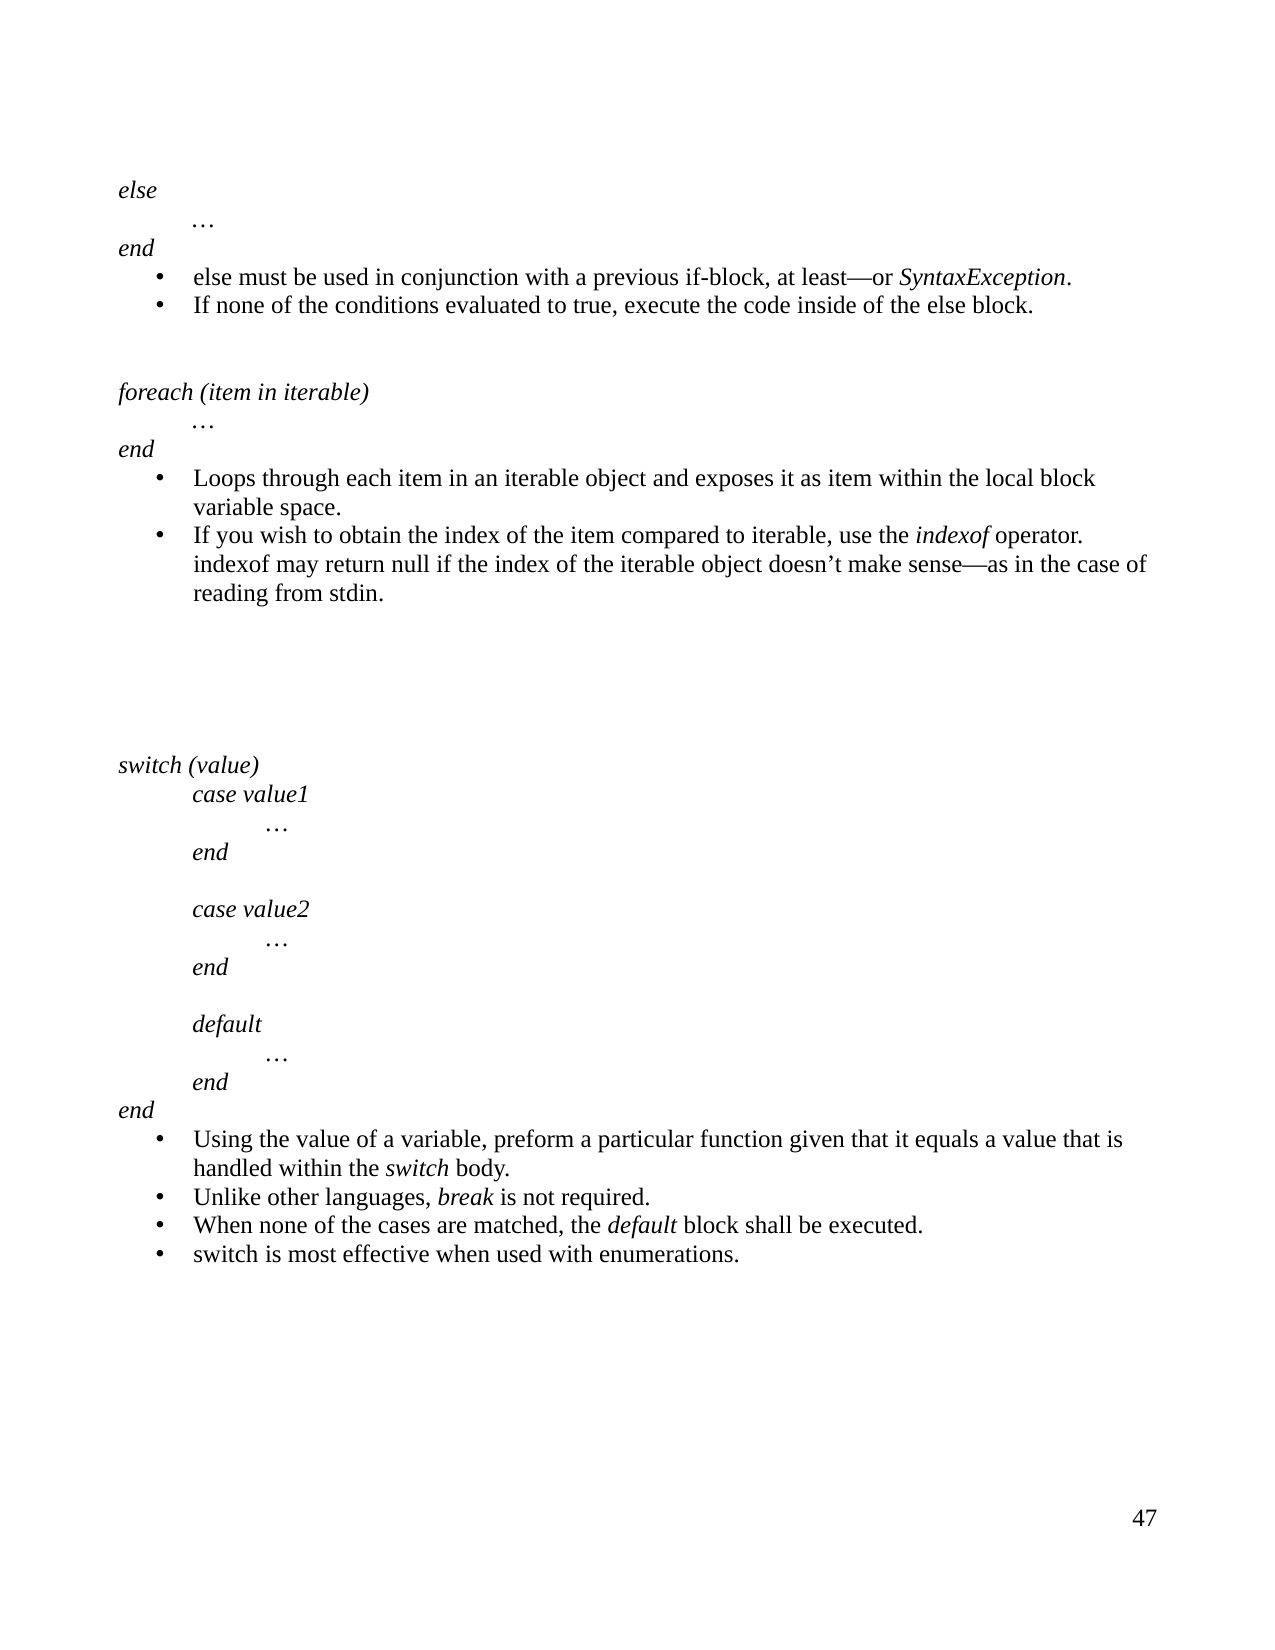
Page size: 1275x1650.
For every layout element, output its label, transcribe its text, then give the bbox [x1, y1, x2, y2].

text default [118, 1009, 1157, 1038]
text end [118, 233, 1157, 262]
text end [118, 1096, 1157, 1124]
text foreach (item in iterable) [118, 377, 1157, 406]
list If none of the conditions evaluated to true, execute the code inside of the else block. [156, 291, 1157, 319]
text end [118, 837, 1157, 866]
text switch (value) [118, 751, 1157, 779]
text … [118, 204, 1157, 233]
text … [118, 808, 1157, 837]
text end [118, 434, 1157, 463]
text end [118, 1067, 1157, 1096]
text … [118, 406, 1157, 434]
text case value1 [118, 779, 1157, 808]
text … [118, 1038, 1157, 1067]
list Loops through each item in an iterable object and exposes it as item within the local block variable space. [156, 463, 1157, 521]
text end [118, 952, 1157, 981]
list Using the value of a variable, preform a particular function given that it equals a value that is handled within the switch body. [156, 1124, 1157, 1182]
text else [118, 176, 1157, 204]
list Unlike other languages, break is not required. [156, 1182, 1157, 1211]
text case value2 [118, 894, 1157, 923]
list else must be used in conjunction with a previous if-block, at least—or SyntaxException. [156, 262, 1157, 291]
list If you wish to obtain the index of the item compared to iterable, use the indexof operator. indexof may return null if the index of the iterable object doesn’t make sense—as in the case of reading from stdin. [156, 521, 1157, 607]
text … [118, 923, 1157, 952]
list When none of the cases are matched, the default block shall be executed. [156, 1211, 1157, 1239]
list switch is most effective when used with enumerations. [156, 1239, 1157, 1268]
